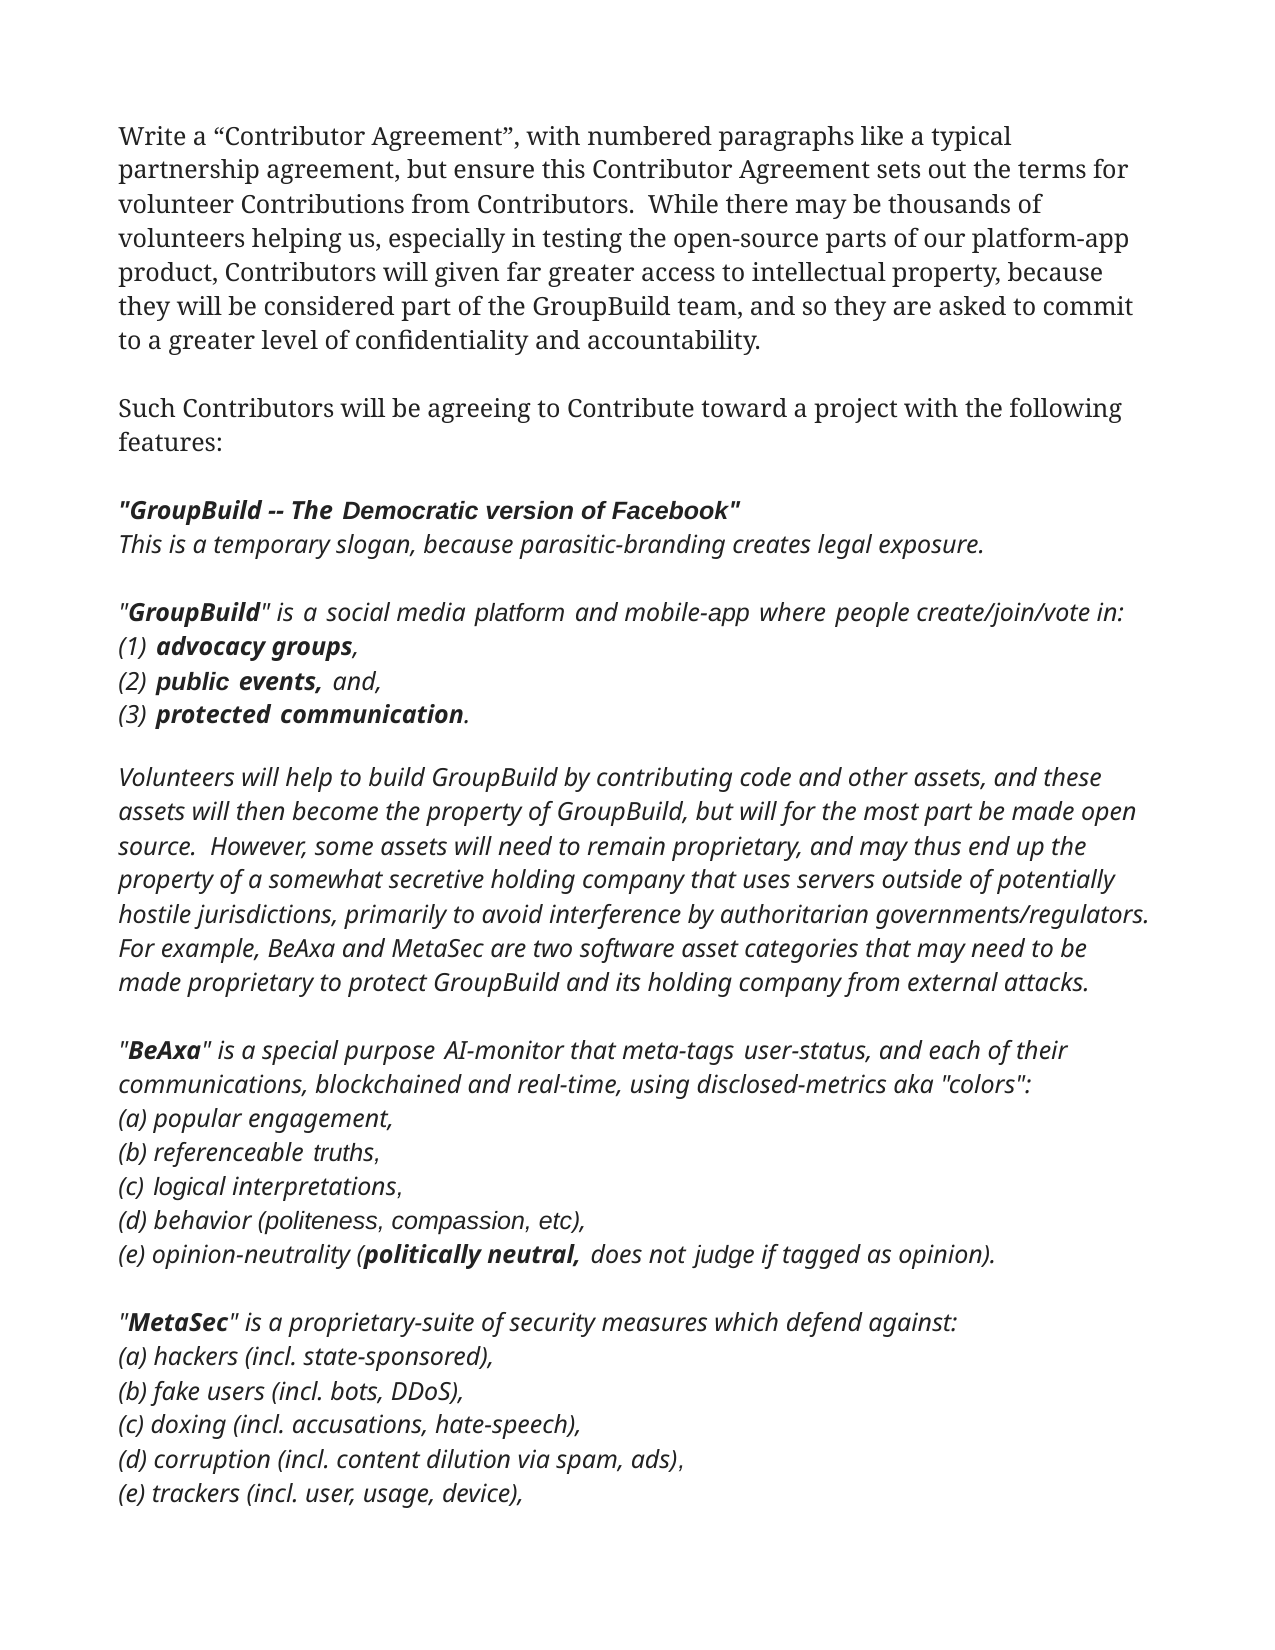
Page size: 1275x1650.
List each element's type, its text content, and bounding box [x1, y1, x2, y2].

text "GroupBuild" is a social media platform and mobile-app where people create/join/vote in: [118, 595, 1157, 629]
text This is a temporary slogan, because parasitic-branding creates legal exposure. [118, 527, 1157, 561]
text (a) popular engagement, [118, 1101, 1157, 1135]
text (b) fake users (incl. bots, DDoS), [118, 1373, 1157, 1407]
text Write a “Contributor Agreement”, with numbered paragraphs like a typical partnership agreement, but ensure this Contributor Agreement sets out the terms for volunteer Contributions from Contributors. While there may be thousands of volunteers helping us, especially in testing the open-source parts of our platform-app product, Contributors will given far greater access to intellectual property, because they will be considered part of the GroupBuild team, and so they are asked to commit to a greater level of confidentiality and accountability. [118, 118, 1157, 357]
text (d) corruption (incl. content dilution via spam, ads), [118, 1441, 1157, 1475]
text Such Contributors will be agreeing to Contribute toward a project with the following features: [118, 391, 1157, 459]
text (b) referenceable truths, [118, 1135, 1157, 1169]
text (e) trackers (incl. user, usage, device), [118, 1475, 1157, 1509]
text "BeAxa" is a special purpose AI-monitor that meta-tags user-status, and each of their communications, blockchained and real-time, using disclosed-metrics aka "colors": [118, 1032, 1157, 1101]
text (a) hackers (incl. state-sponsored), [118, 1339, 1157, 1373]
text (3) protected communication. [118, 697, 1157, 731]
text (1) advocacy groups, [118, 629, 1157, 663]
text (c) doxing (incl. accusations, hate-speech), [118, 1407, 1157, 1441]
text (c) logical interpretations, [118, 1169, 1157, 1203]
text (d) behavior (politeness, compassion, etc), [118, 1203, 1157, 1237]
text "MetaSec" is a proprietary-suite of security measures which defend against: [118, 1305, 1157, 1339]
text "GroupBuild -- The Democratic version of Facebook" [118, 493, 1157, 527]
text (2) public events, and, [118, 663, 1157, 697]
text (e) opinion-neutrality (politically neutral, does not judge if tagged as opinion). [118, 1237, 1157, 1271]
text Volunteers will help to build GroupBuild by contributing code and other assets, and these assets will then become the property of GroupBuild, but will for the most part be made open source. However, some assets will need to remain proprietary, and may thus end up the property of a somewhat secretive holding company that uses servers outside of potentially hostile jurisdictions, primarily to avoid interference by authoritarian governments/regulators. For example, BeAxa and MetaSec are two software asset categories that may need to be made proprietary to protect GroupBuild and its holding company from external attacks. [118, 760, 1157, 998]
